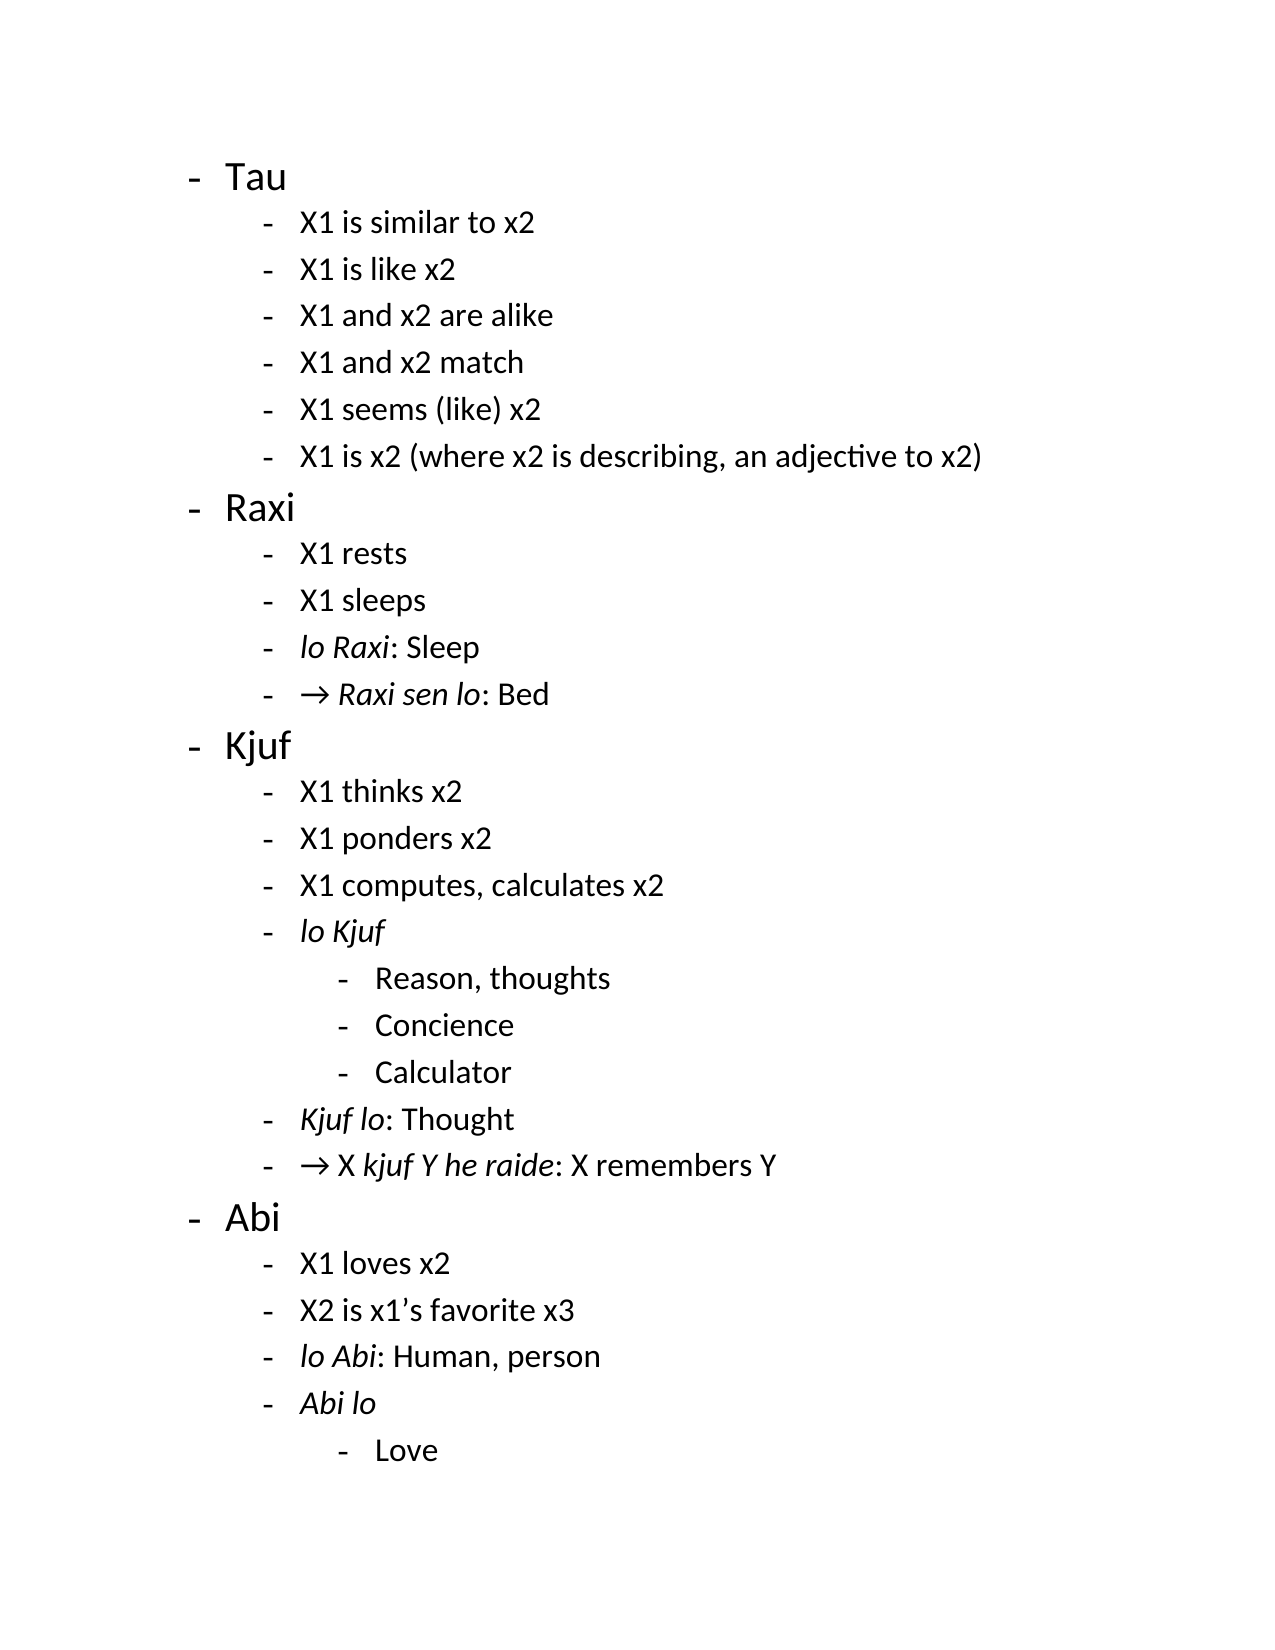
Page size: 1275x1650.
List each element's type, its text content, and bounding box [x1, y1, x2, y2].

list X1 thinks x2 [262, 770, 1125, 811]
list X1 is similar to x2 [262, 201, 1125, 242]
list Kjuf lo: Thought [262, 1098, 1125, 1138]
list Reason, thoughts [337, 957, 1125, 998]
subtitle Kjuf [187, 719, 1125, 770]
subtitle Raxi [187, 481, 1125, 532]
list X1 seems (like) x2 [262, 388, 1125, 429]
list X1 ponders x2 [262, 817, 1125, 858]
list X1 and x2 match [262, 341, 1125, 382]
list Concience [337, 1004, 1125, 1045]
list X2 is x1’s favorite x3 [262, 1289, 1125, 1329]
list X1 loves x2 [262, 1242, 1125, 1283]
list lo Kjuf [262, 911, 1125, 951]
list X1 and x2 are alike [262, 294, 1125, 335]
list lo Abi: Human, person [262, 1336, 1125, 1376]
list X1 rests [262, 532, 1125, 573]
list → Raxi sen lo: Bed [262, 673, 1125, 713]
list Love [337, 1429, 1125, 1470]
list Calculator [337, 1051, 1125, 1092]
list X1 sleeps [262, 579, 1125, 620]
list X1 computes, calculates x2 [262, 864, 1125, 904]
list X1 is x2 (where x2 is describing, an adjective to x2) [262, 435, 1125, 475]
subtitle Tau [187, 150, 1125, 201]
list X1 is like x2 [262, 248, 1125, 288]
list → X kjuf Y he raide: X remembers Y [262, 1144, 1125, 1185]
subtitle Abi [187, 1191, 1125, 1242]
list lo Raxi: Sleep [262, 626, 1125, 667]
list Abi lo [262, 1382, 1125, 1423]
